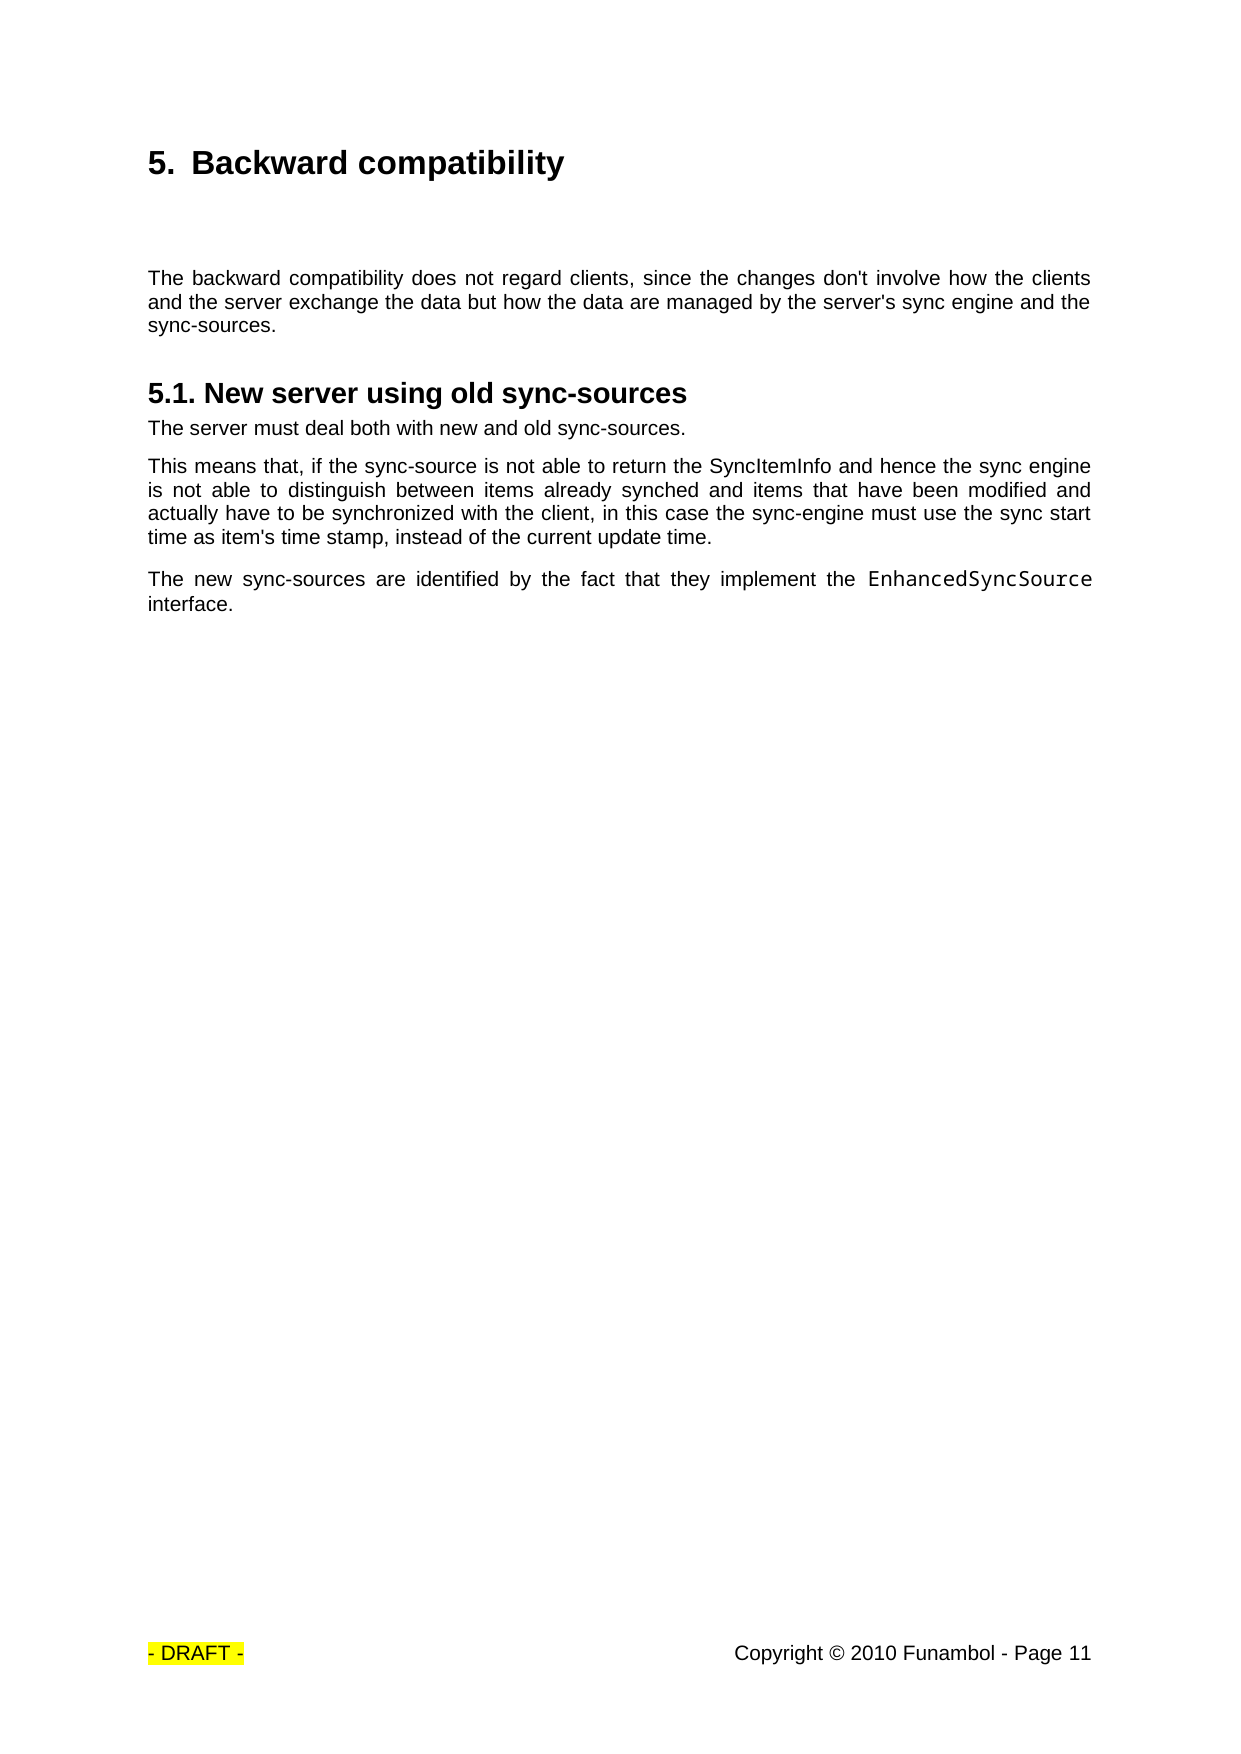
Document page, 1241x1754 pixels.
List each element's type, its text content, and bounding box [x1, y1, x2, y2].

subtitle Backward compatibility [148, 144, 1093, 181]
text This means that, if the sync-source is not able to return the SyncItemInfo and hence the sync engine is not able to distinguish between items already synched and items that have been modified and actually have to be synchronized with the client, in this case the sync-engine must use the sync start time as item's time stamp, instead of the current update time. [148, 454, 1093, 549]
text The server must deal both with new and old sync-sources. [148, 416, 1093, 439]
subtitle New server using old sync-sources [148, 377, 1093, 410]
text The new sync-sources are identified by the fact that they implement the EnhancedSyncSource interface. [148, 564, 1093, 616]
text The backward compatibility does not regard clients, since the changes don't involve how the clients and the server exchange the data but how the data are managed by the server's sync engine and the sync-sources. [148, 267, 1093, 337]
